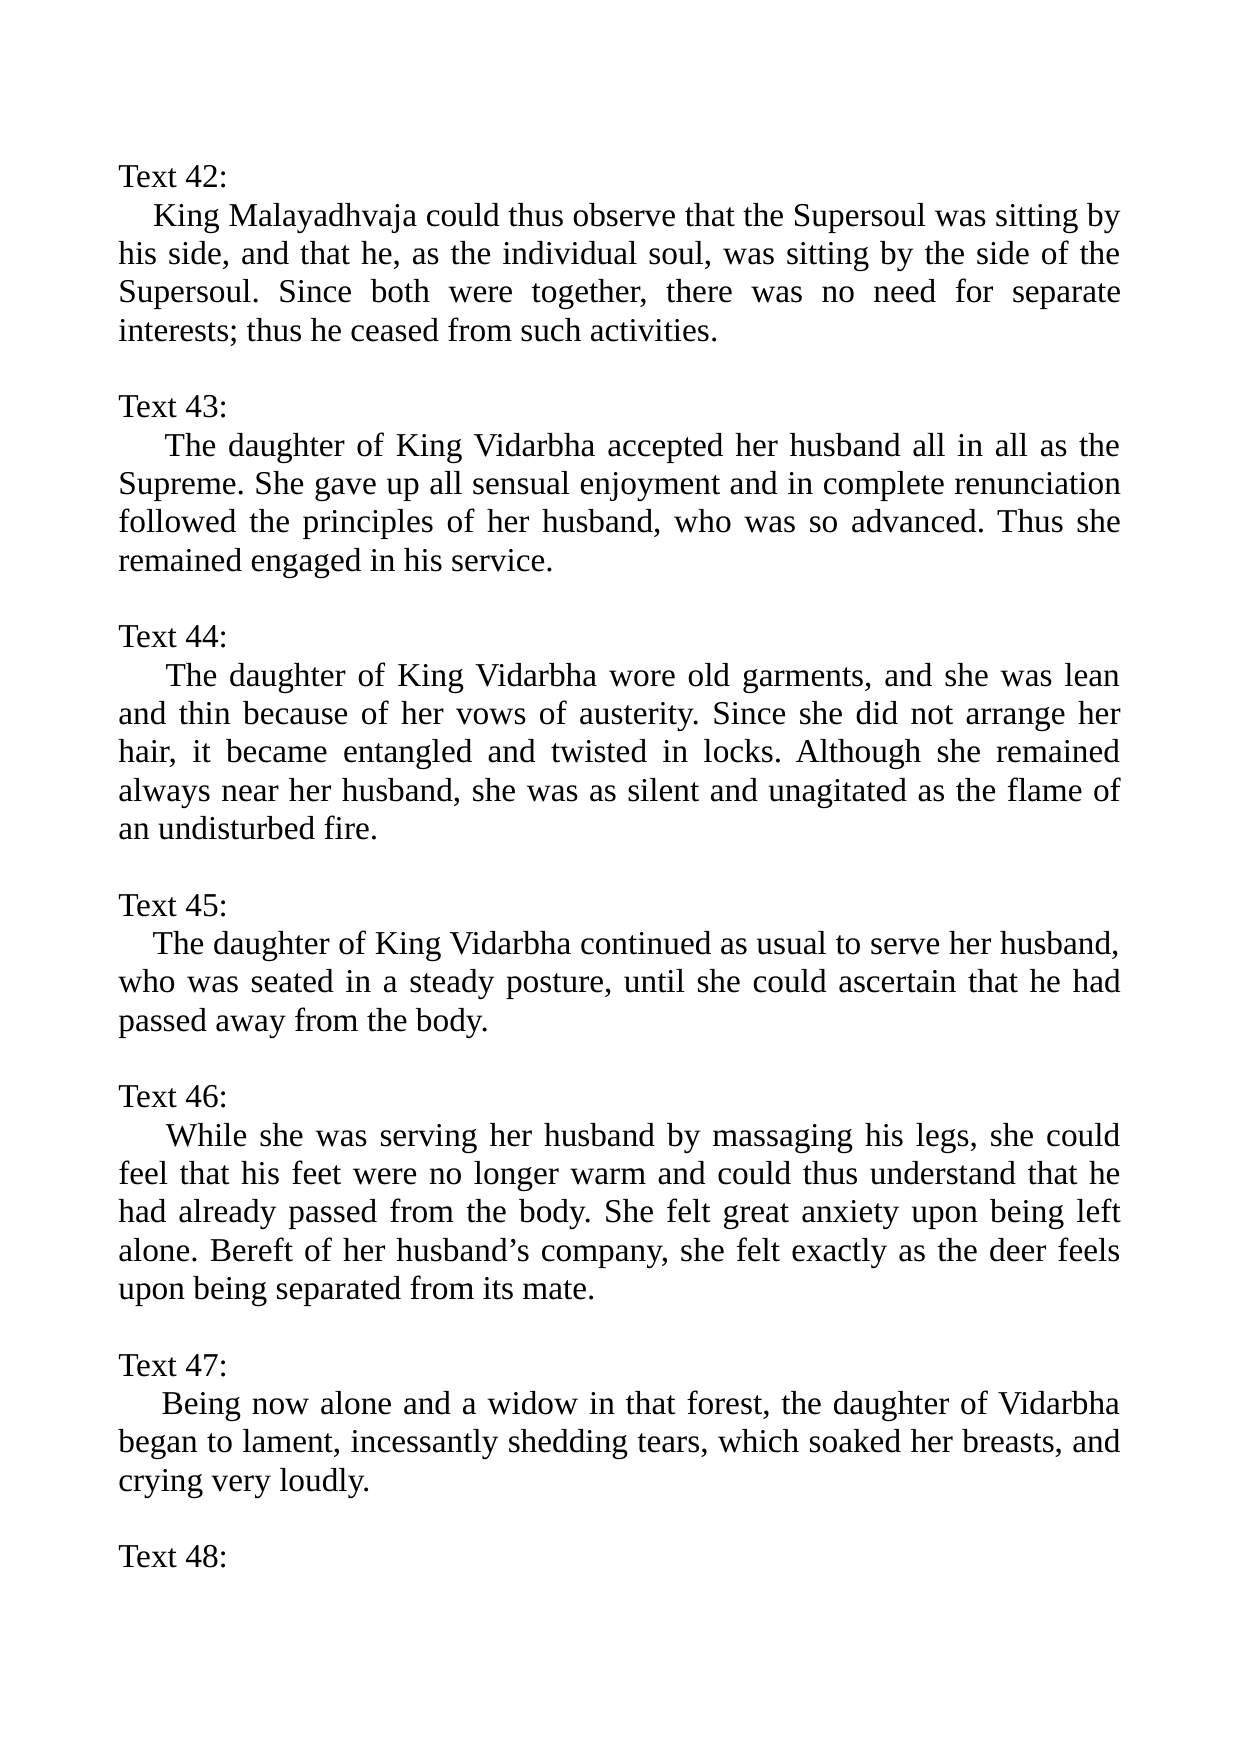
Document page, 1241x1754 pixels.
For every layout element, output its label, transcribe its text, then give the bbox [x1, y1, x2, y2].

text Text 45: [118, 885, 1122, 923]
text Text 44: [118, 616, 1122, 655]
text While she was serving her husband by massaging his legs, she could feel that his feet were no longer warm and could thus understand that he had already passed from the body. She felt great anxiety upon being left alone. Bereft of her husband’s company, she felt exactly as the deer feels upon being separated from its mate. [118, 1115, 1122, 1306]
text The daughter of King Vidarbha continued as usual to serve her husband, who was seated in a steady posture, until she could ascertain that he had passed away from the body. [118, 923, 1122, 1038]
text The daughter of King Vidarbha wore old garments, and she was lean and thin because of her vows of austerity. Since she did not arrange her hair, it became entangled and twisted in locks. Although she remained always near her husband, she was as silent and unagitated as the flame of an undisturbed fire. [118, 655, 1122, 846]
text Text 42: [118, 156, 1122, 195]
text Text 43: [118, 386, 1122, 425]
text The daughter of King Vidarbha accepted her husband all in all as the Supreme. She gave up all sensual enjoyment and in complete renunciation followed the principles of her husband, who was so advanced. Thus she remained engaged in his service. [118, 425, 1122, 578]
text King Malayadhvaja could thus observe that the Supersoul was sitting by his side, and that he, as the individual soul, was sitting by the side of the Supersoul. Since both were together, there was no need for separate interests; thus he ceased from such activities. [118, 195, 1122, 348]
text Text 47: [118, 1345, 1122, 1383]
text Text 48: [118, 1536, 1122, 1575]
text Being now alone and a widow in that forest, the daughter of Vidarbha began to lament, incessantly shedding tears, which soaked her breasts, and crying very loudly. [118, 1383, 1122, 1498]
text Text 46: [118, 1076, 1122, 1115]
